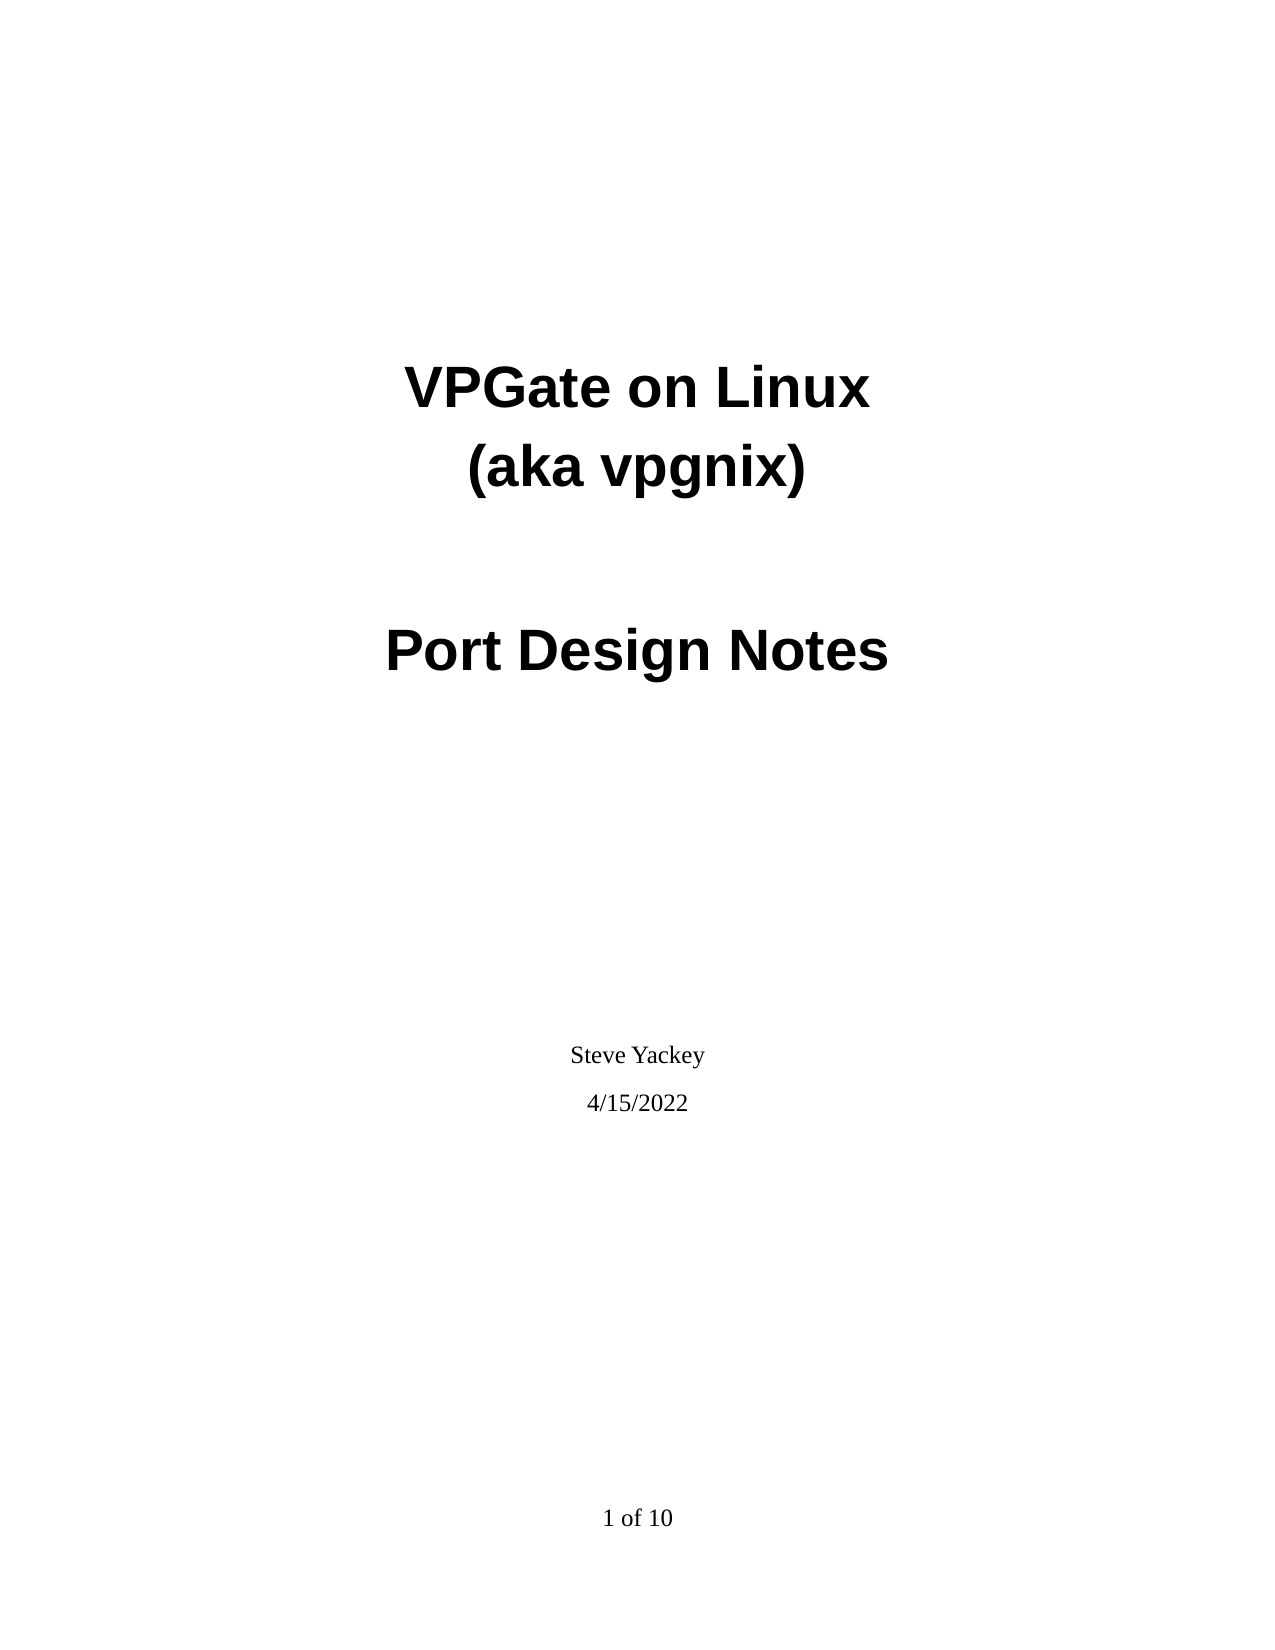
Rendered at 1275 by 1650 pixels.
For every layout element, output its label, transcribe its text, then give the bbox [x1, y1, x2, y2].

text 4/15/2022 [118, 1088, 1157, 1116]
title VPGate on Linux [118, 352, 1157, 419]
text (aka vpgnix) [118, 432, 1157, 499]
text Steve Yackey [118, 1040, 1157, 1069]
text Port Design Notes [118, 615, 1157, 682]
